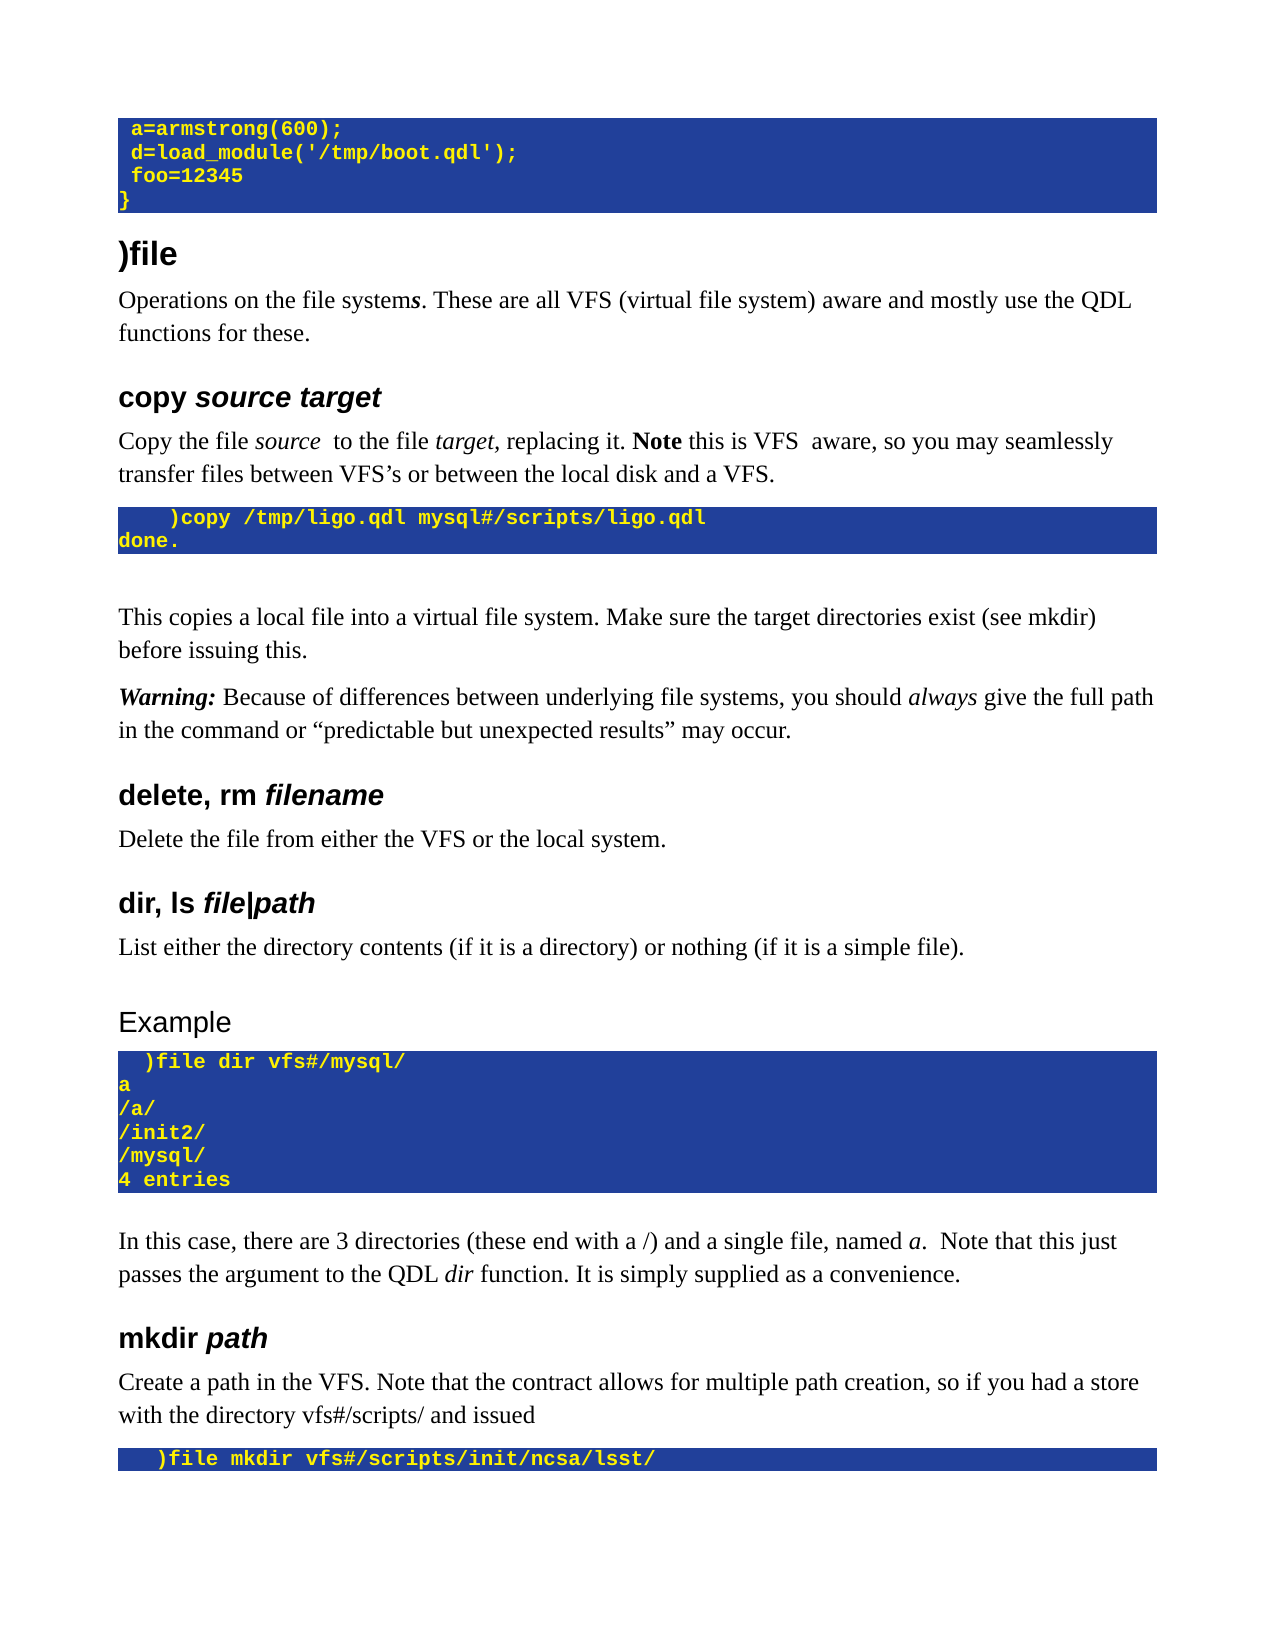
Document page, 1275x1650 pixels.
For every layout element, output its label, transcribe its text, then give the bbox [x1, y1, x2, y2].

text a=armstrong(600); [356, 118, 1157, 142]
text /a/ [156, 1098, 1157, 1122]
text d=load_module('/tmp/boot.qdl'); [531, 142, 1157, 165]
subtitle dir, ls file|path [118, 886, 1157, 920]
subtitle delete, rm filename [118, 777, 1157, 811]
subtitle mkdir path [118, 1321, 1157, 1355]
text )copy /tmp/ligo.qdl mysql#/scripts/ligo.qdl [706, 507, 1157, 530]
text /init2/ [206, 1122, 1157, 1145]
subtitle Example [118, 1005, 1157, 1038]
text This copies a local file into a virtual file system. Make sure the target directories exist (see mkdir) before issuing this. [118, 602, 1157, 663]
text Copy the file source to the file target, replacing it. Note this is VFS aware, so you may seamlessly transfer files between VFS’s or between the local disk and a VFS. [118, 426, 1157, 488]
text Delete the file from either the VFS or the local system. [118, 824, 1157, 852]
text foo=12345 [256, 165, 1157, 189]
text List either the directory contents (if it is a directory) or nothing (if it is a simple file). [118, 932, 1157, 961]
text /mysql/ [206, 1145, 1157, 1169]
text Operations on the file systems. These are all VFS (virtual file system) aware and mostly use the QDL functions for these. [118, 285, 1157, 346]
text Create a path in the VFS. Note that the contract allows for multiple path creation, so if you had a store with the directory vfs#/scripts/ and issued [118, 1367, 1157, 1429]
text In this case, there are 3 directories (these end with a /) and a single file, named a. Note that this just passes the argument to the QDL dir function. It is simply supplied as a convenience. [118, 1193, 1157, 1287]
text Warning: Because of differences between underlying file systems, you should always give the full path in the command or “predictable but unexpected results” may occur. [118, 682, 1157, 744]
text a [118, 1074, 1157, 1098]
text )file dir vfs#/mysql/ [406, 1051, 1157, 1074]
text )file mkdir vfs#/scripts/init/ncsa/lsst/ [656, 1448, 1157, 1471]
subtitle copy source target [118, 380, 1157, 414]
text 4 entries [231, 1169, 1157, 1193]
subtitle )file [118, 233, 1157, 272]
text } [131, 189, 1157, 213]
text done. [181, 530, 1157, 554]
